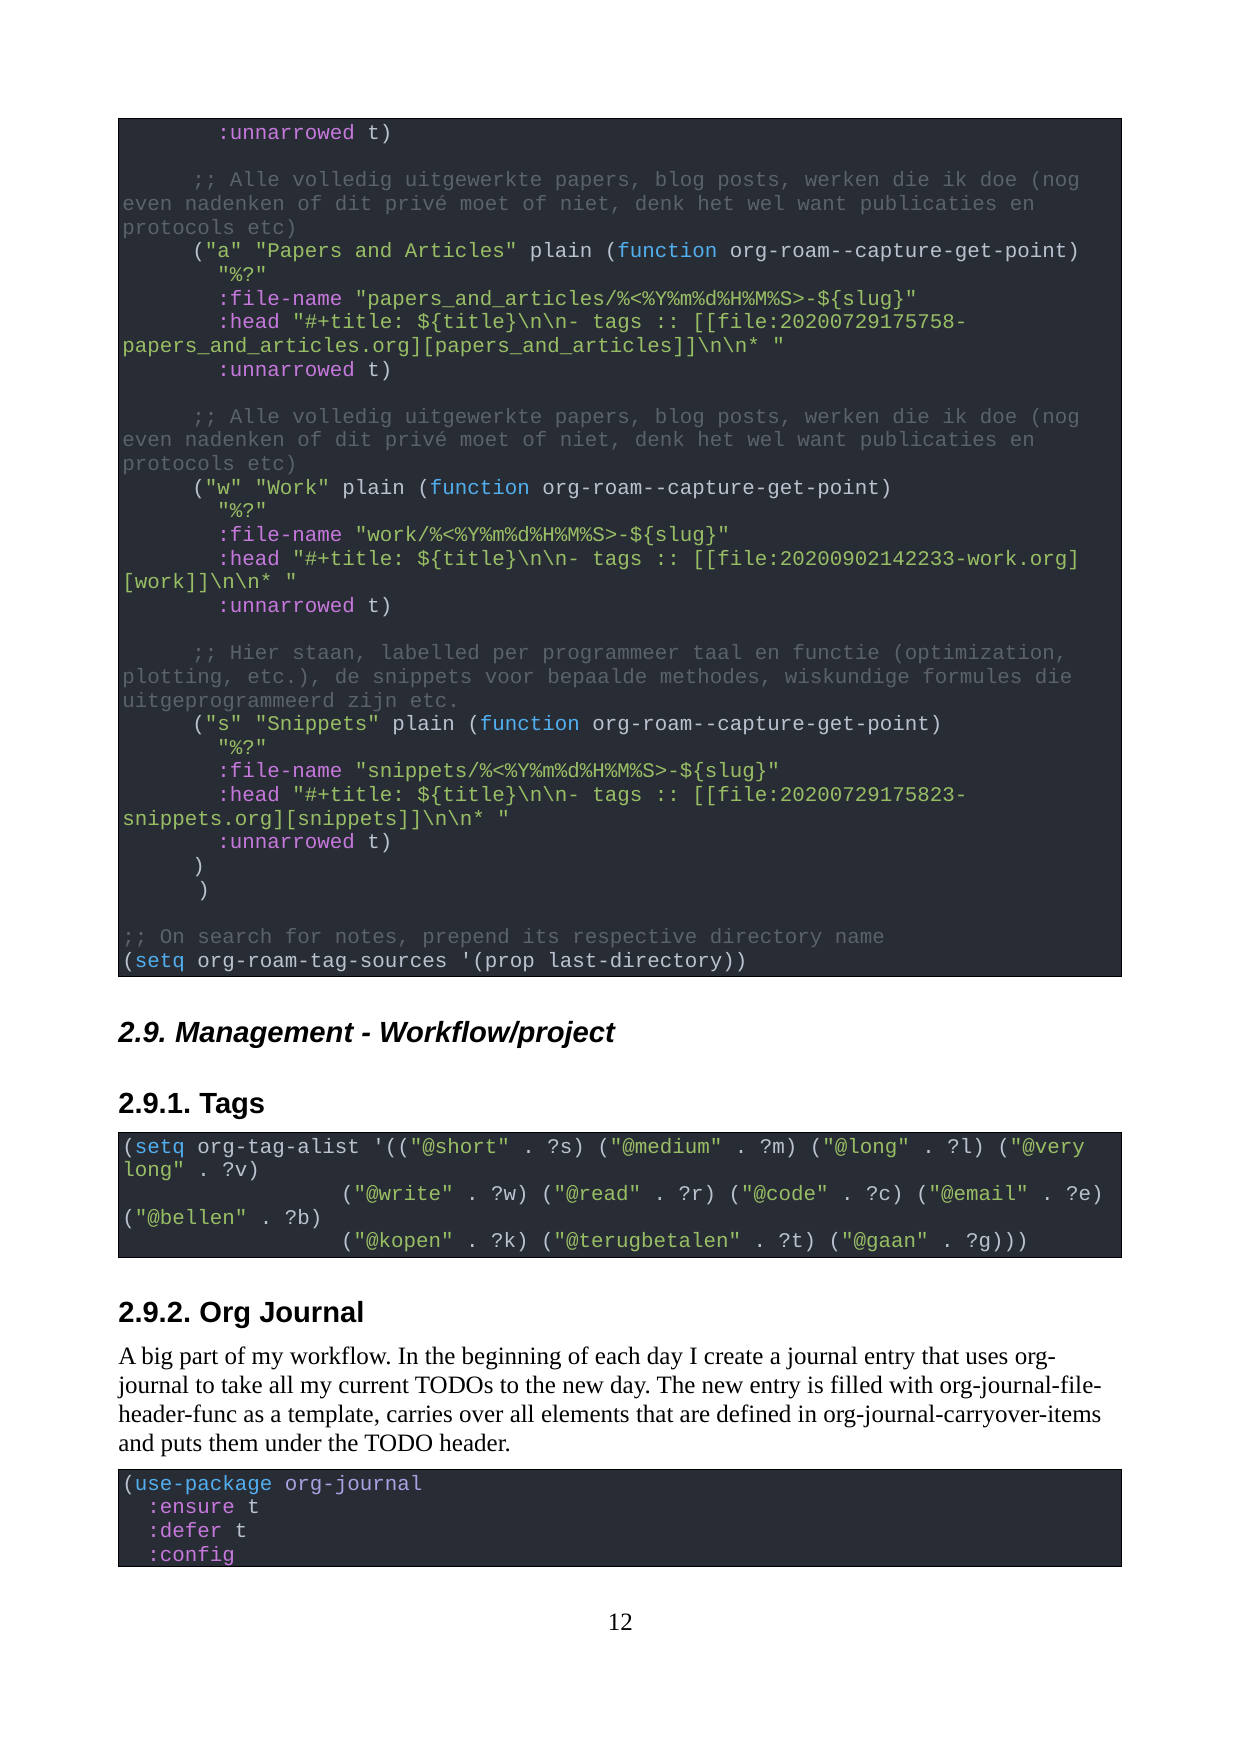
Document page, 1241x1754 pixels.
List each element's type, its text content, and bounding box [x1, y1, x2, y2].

text :ensure t [119, 1492, 1121, 1516]
subtitle Org Journal [118, 1295, 1122, 1329]
text :file-name "snippets/%<%Y%m%d%H%M%S>-${slug}" [119, 757, 1121, 780]
text ("@kopen" . ?k) ("@terugbetalen" . ?t) ("@gaan" . ?g))) [119, 1226, 1121, 1257]
text ;; Alle volledig uitgewerkte papers, blog posts, werken die ik doe (nog even nadenken of dit privé moet of niet, denk het wel want publicaties en protocols etc) [119, 402, 1121, 473]
text :head "#+title: ${title}\n\n- tags :: [[file:20200902142233-work.org][work]]\n\n* " [119, 544, 1121, 591]
text ("@write" . ?w) ("@read" . ?r) ("@code" . ?c) ("@email" . ?e) ("@bellen" . ?b) [119, 1179, 1121, 1226]
text :unnarrowed t) [119, 354, 1121, 378]
text ("a" "Papers and Articles" plain (function org-roam--capture-get-point) [119, 236, 1121, 260]
text ;; Hier staan, labelled per programmeer taal en functie (optimization, plotting, etc.), de snippets voor bepaalde methodes, wiskundige formules die uitgeprogrammeerd zijn etc. [119, 638, 1121, 709]
text :defer t [119, 1516, 1121, 1540]
text (setq org-tag-alist '(("@short" . ?s) ("@medium" . ?m) ("@long" . ?l) ("@very long" . ?v) [119, 1133, 1121, 1179]
text :file-name "papers_and_articles/%<%Y%m%d%H%M%S>-${slug}" [119, 284, 1121, 307]
subtitle Management - Workflow/project [118, 1015, 1122, 1048]
text "%?" [119, 260, 1121, 284]
text :unnarrowed t) [119, 827, 1121, 851]
text :head "#+title: ${title}\n\n- tags :: [[file:20200729175758-papers_and_articles.org][papers_and_articles]]\n\n* " [119, 307, 1121, 354]
text ;; Alle volledig uitgewerkte papers, blog posts, werken die ik doe (nog even nadenken of dit privé moet of niet, denk het wel want publicaties en protocols etc) [119, 165, 1121, 236]
text A big part of my workflow. In the beginning of each day I create a journal entry that uses org-journal to take all my current TODOs to the new day. The new entry is filled with org-journal-file-header-func as a template, carries over all elements that are defined in org-journal-carryover-items and puts them under the TODO header. [118, 1341, 1122, 1456]
text ("w" "Work" plain (function org-roam--capture-get-point) [119, 473, 1121, 496]
subtitle Tags [118, 1086, 1122, 1119]
text ;; On search for notes, prepend its respective directory name [119, 922, 1121, 946]
text :unnarrowed t) [119, 591, 1121, 615]
text "%?" [119, 733, 1121, 757]
text ) [119, 851, 1121, 875]
text ) [119, 875, 1121, 898]
text :config [119, 1540, 1121, 1566]
text (setq org-roam-tag-sources '(prop last-directory)) [119, 946, 1121, 976]
text ("s" "Snippets" plain (function org-roam--capture-get-point) [119, 709, 1121, 733]
text :file-name "work/%<%Y%m%d%H%M%S>-${slug}" [119, 520, 1121, 544]
text "%?" [119, 496, 1121, 520]
text (use-package org-journal [119, 1470, 1121, 1492]
text :unnarrowed t) [119, 119, 1121, 142]
text :head "#+title: ${title}\n\n- tags :: [[file:20200729175823-snippets.org][snippets]]\n\n* " [119, 780, 1121, 827]
